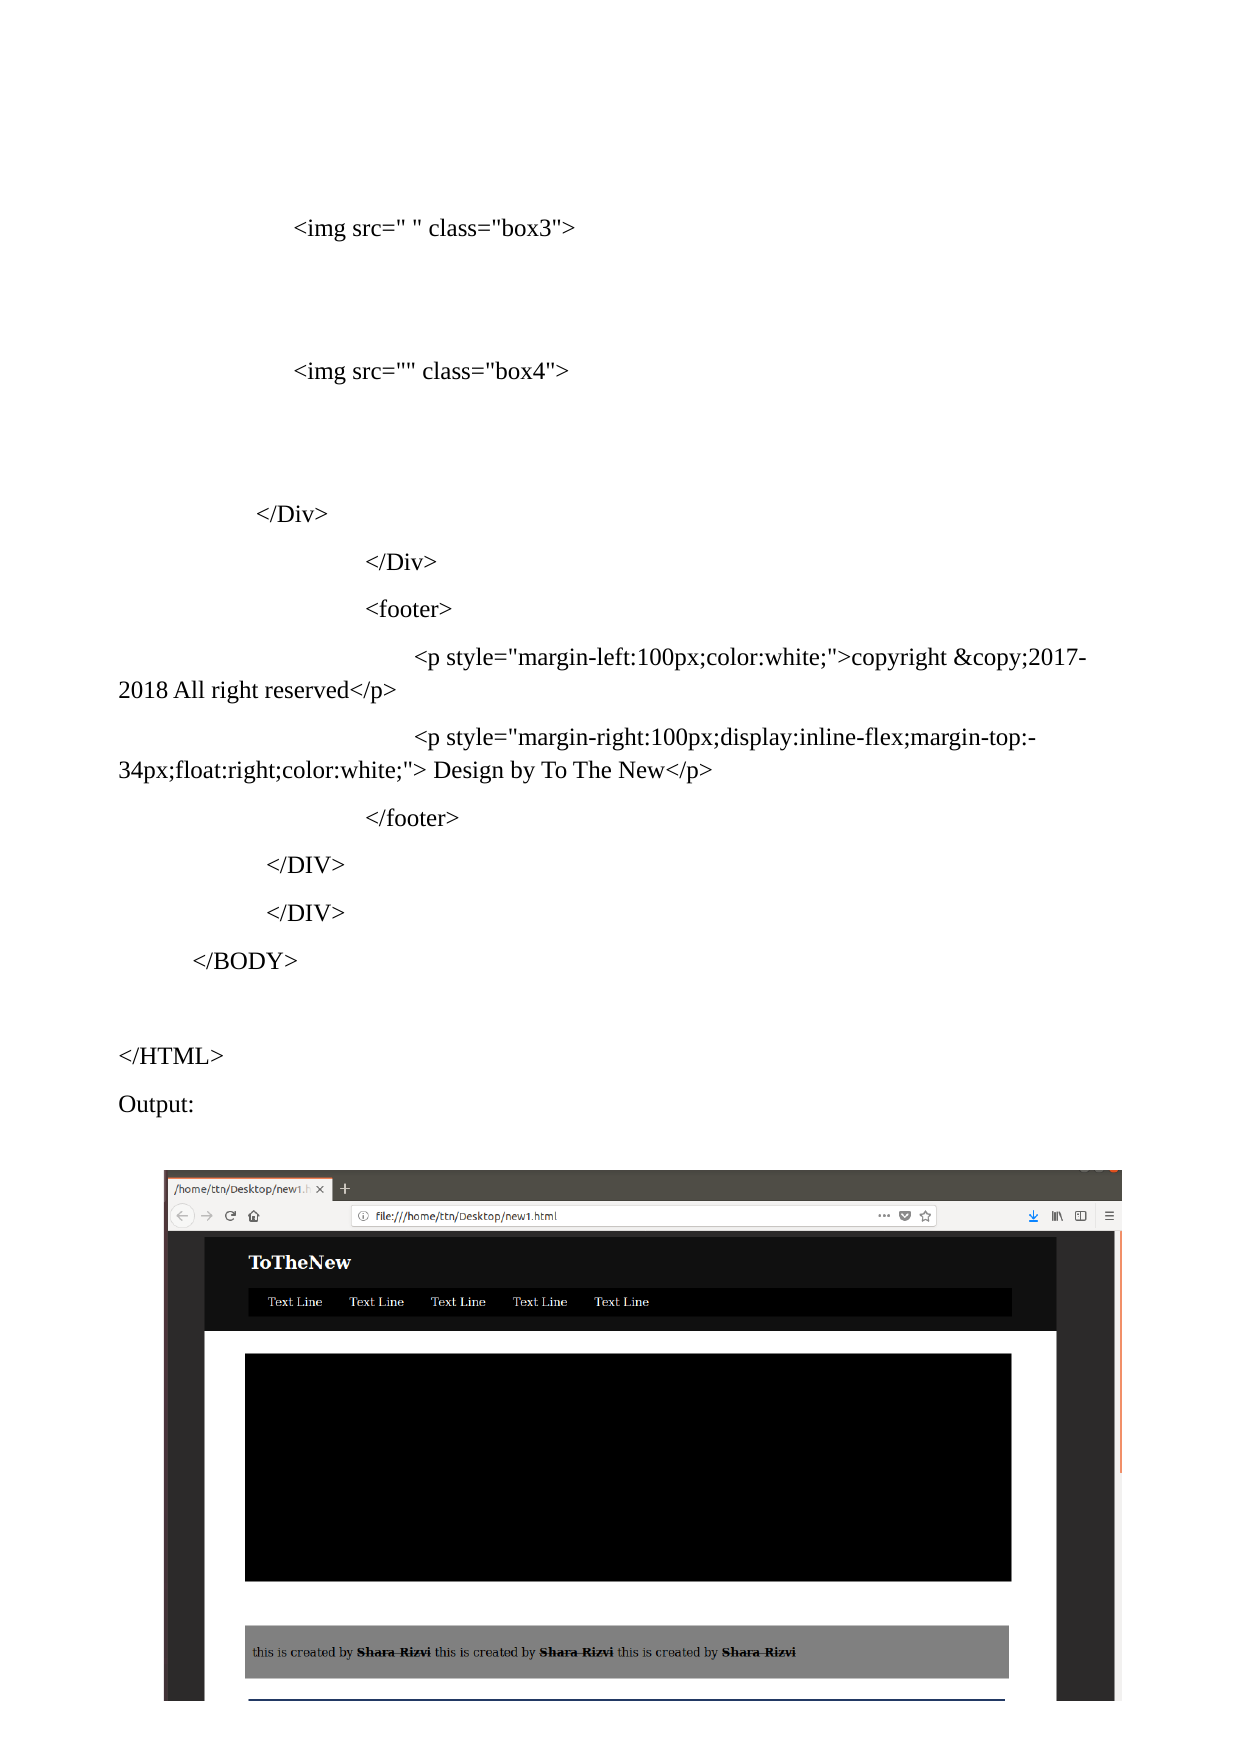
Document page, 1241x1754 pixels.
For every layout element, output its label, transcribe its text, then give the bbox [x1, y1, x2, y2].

picture [163, 1170, 1122, 1701]
text </HTML> [118, 1041, 1122, 1070]
text Output: [118, 1089, 1122, 1117]
text </Div> [118, 499, 1122, 528]
text </Div> [118, 547, 1122, 575]
text <p style="margin-left:100px;color:white;">copyright &copy;2017-2018 All right reserved</p> [118, 642, 1122, 703]
text </footer> [118, 803, 1122, 832]
text </DIV> [118, 898, 1122, 927]
text <img src="" class="box4"> [118, 356, 1122, 385]
text <footer> [118, 594, 1122, 623]
text </DIV> [118, 851, 1122, 879]
text </BODY> [118, 946, 1122, 974]
text <p style="margin-right:100px;display:inline-flex;margin-top:-34px;float:right;color:white;"> Design by To The New</p> [118, 722, 1122, 784]
text <img src=" " class="box3"> [118, 213, 1122, 242]
